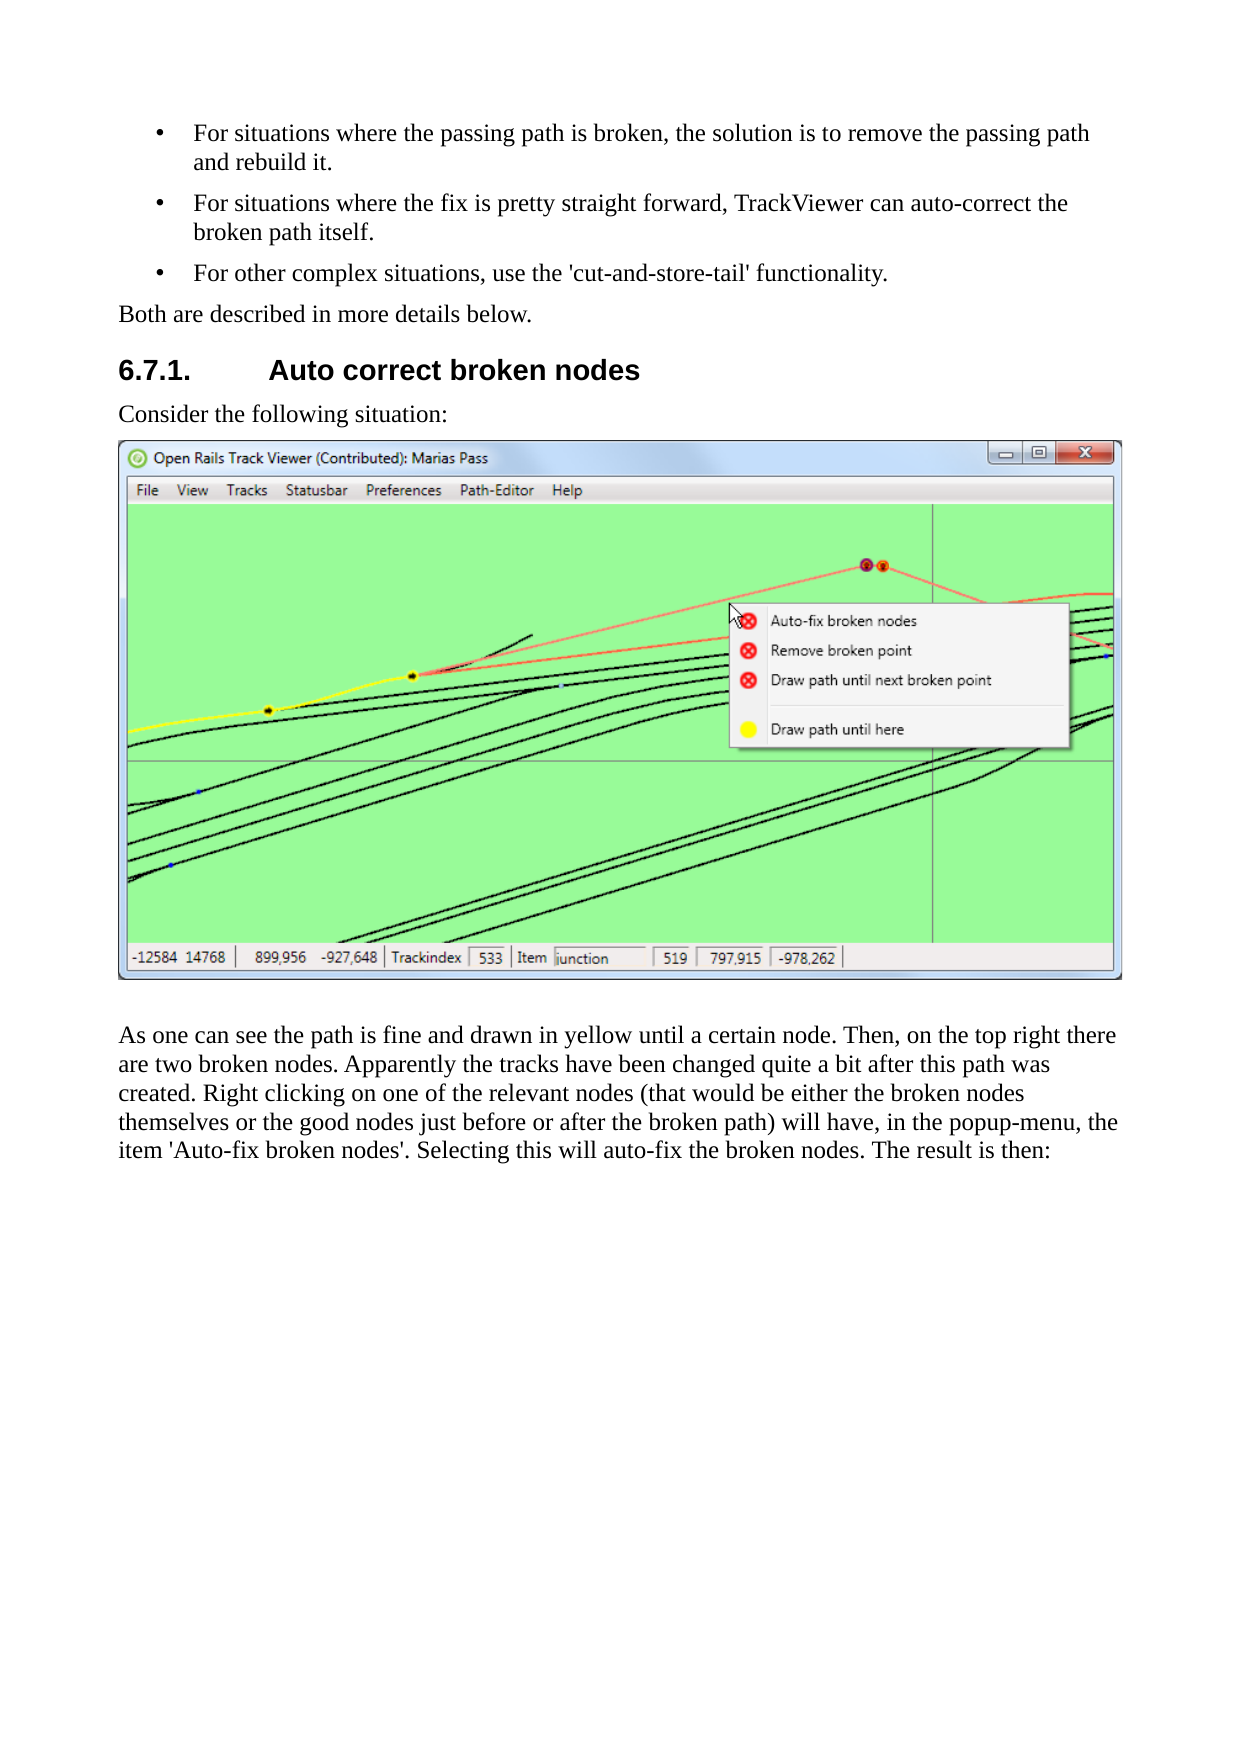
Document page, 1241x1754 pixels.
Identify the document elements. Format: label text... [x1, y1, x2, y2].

list For situations where the fix is pretty straight forward, TrackViewer can auto-correct the broken path itself. [156, 188, 1122, 246]
list For situations where the passing path is broken, the solution is to remove the passing path and rebuild it. [156, 118, 1122, 176]
list For other complex situations, use the 'cut-and-store-tail' functionality. [156, 258, 1122, 287]
picture [118, 440, 1123, 980]
text As one can see the path is fine and drawn in yellow until a certain node. Then, on the top right there are two broken nodes. Apparently the tracks have been changed quite a bit after this path was created. Right clicking on one of the relevant nodes (that would be either the broken nodes themselves or the good nodes just before or after the broken path) will have, in the popup-menu, the item 'Auto-fix broken nodes'. Selecting this will auto-fix the broken nodes. The result is then: [118, 1021, 1122, 1164]
subtitle Auto correct broken nodes [118, 353, 1122, 387]
text Both are described in more details below. [118, 299, 1122, 328]
text Consider the following situation: [118, 399, 1122, 428]
